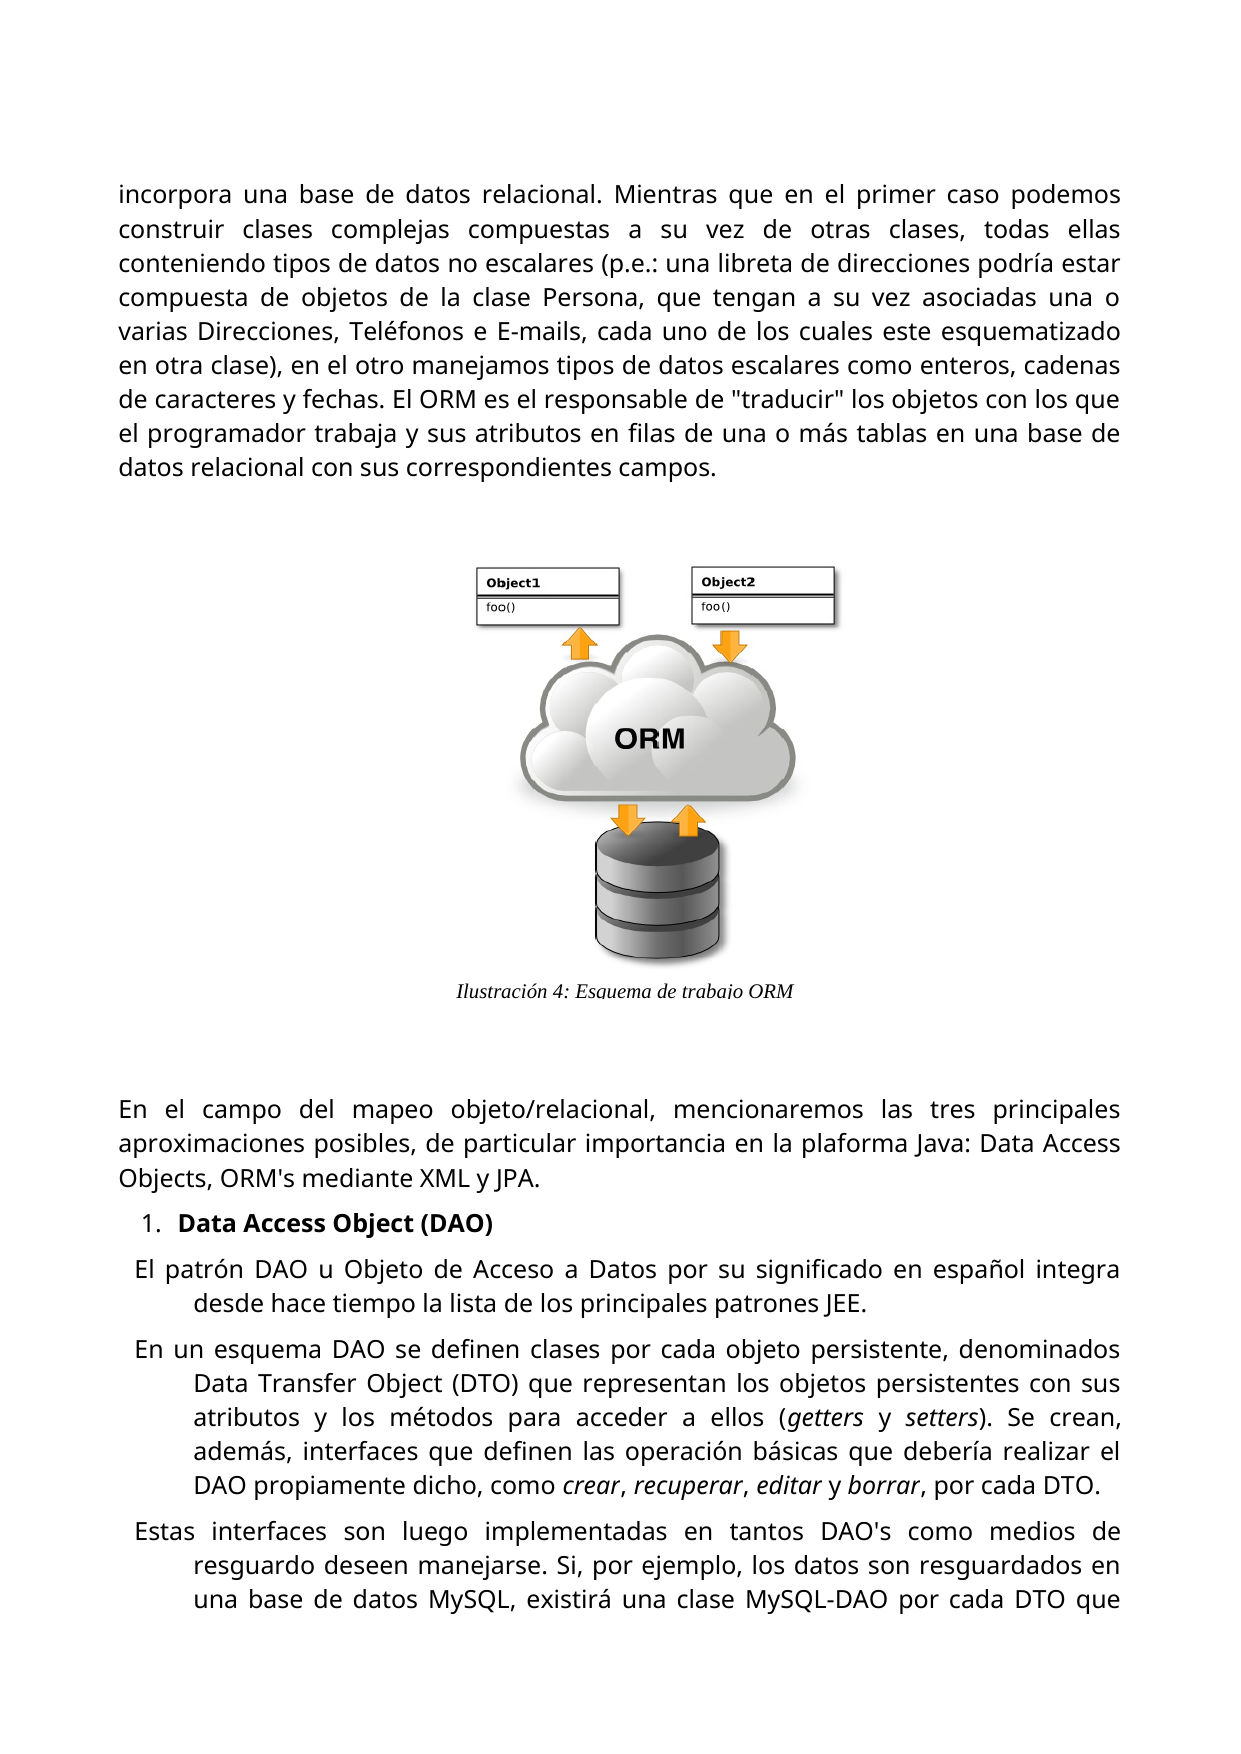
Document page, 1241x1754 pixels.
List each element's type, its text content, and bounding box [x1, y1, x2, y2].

picture [472, 564, 846, 970]
text El patrón DAO u Objeto de Acceso a Datos por su significado en español integra desde hace tiempo la lista de los principales patrones JEE. [874, 1286, 1122, 1320]
list Data Access Object (DAO) [177, 1206, 1122, 1240]
text incorpora una base de datos relacional. Mientras que en el primer caso podemos construir clases complejas compuestas a su vez de otras clases, todas ellas conteniendo tipos de datos no escalares (p.e.: una libreta de direcciones podría estar compuesta de objetos de la clase Persona, que tengan a su vez asociadas una o varias Direcciones, Teléfonos e E-mails, cada uno de los cuales este esquematizado en otra clase), en el otro manejamos tipos de datos escalares como enteros, cadenas de caracteres y fechas. El ORM es el responsable de "traducir" los objetos con los que el programador trabaja y sus atributos en filas de una o más tablas en una base de datos relacional con sus correspondientes campos. [118, 177, 1122, 484]
text En el campo del mapeo objeto/relacional, mencionaremos las tres principales aproximaciones posibles, de particular importancia en la plaforma Java: Data Access Objects, ORM's mediante XML y JPA. [541, 1160, 1122, 1194]
text En un esquema DAO se definen clases por cada objeto persistente, denominados Data Transfer Object (DTO) que representan los objetos persistentes con sus atributos y los métodos para acceder a ellos (getters y setters). Se crean, además, interfaces que definen las operación básicas que debería realizar el DAO propiamente dicho, como crear, recuperar, editar y borrar, por cada DTO. [134, 1366, 193, 1502]
text Ilustración 4: Esquema de trabajo ORM [795, 979, 859, 999]
